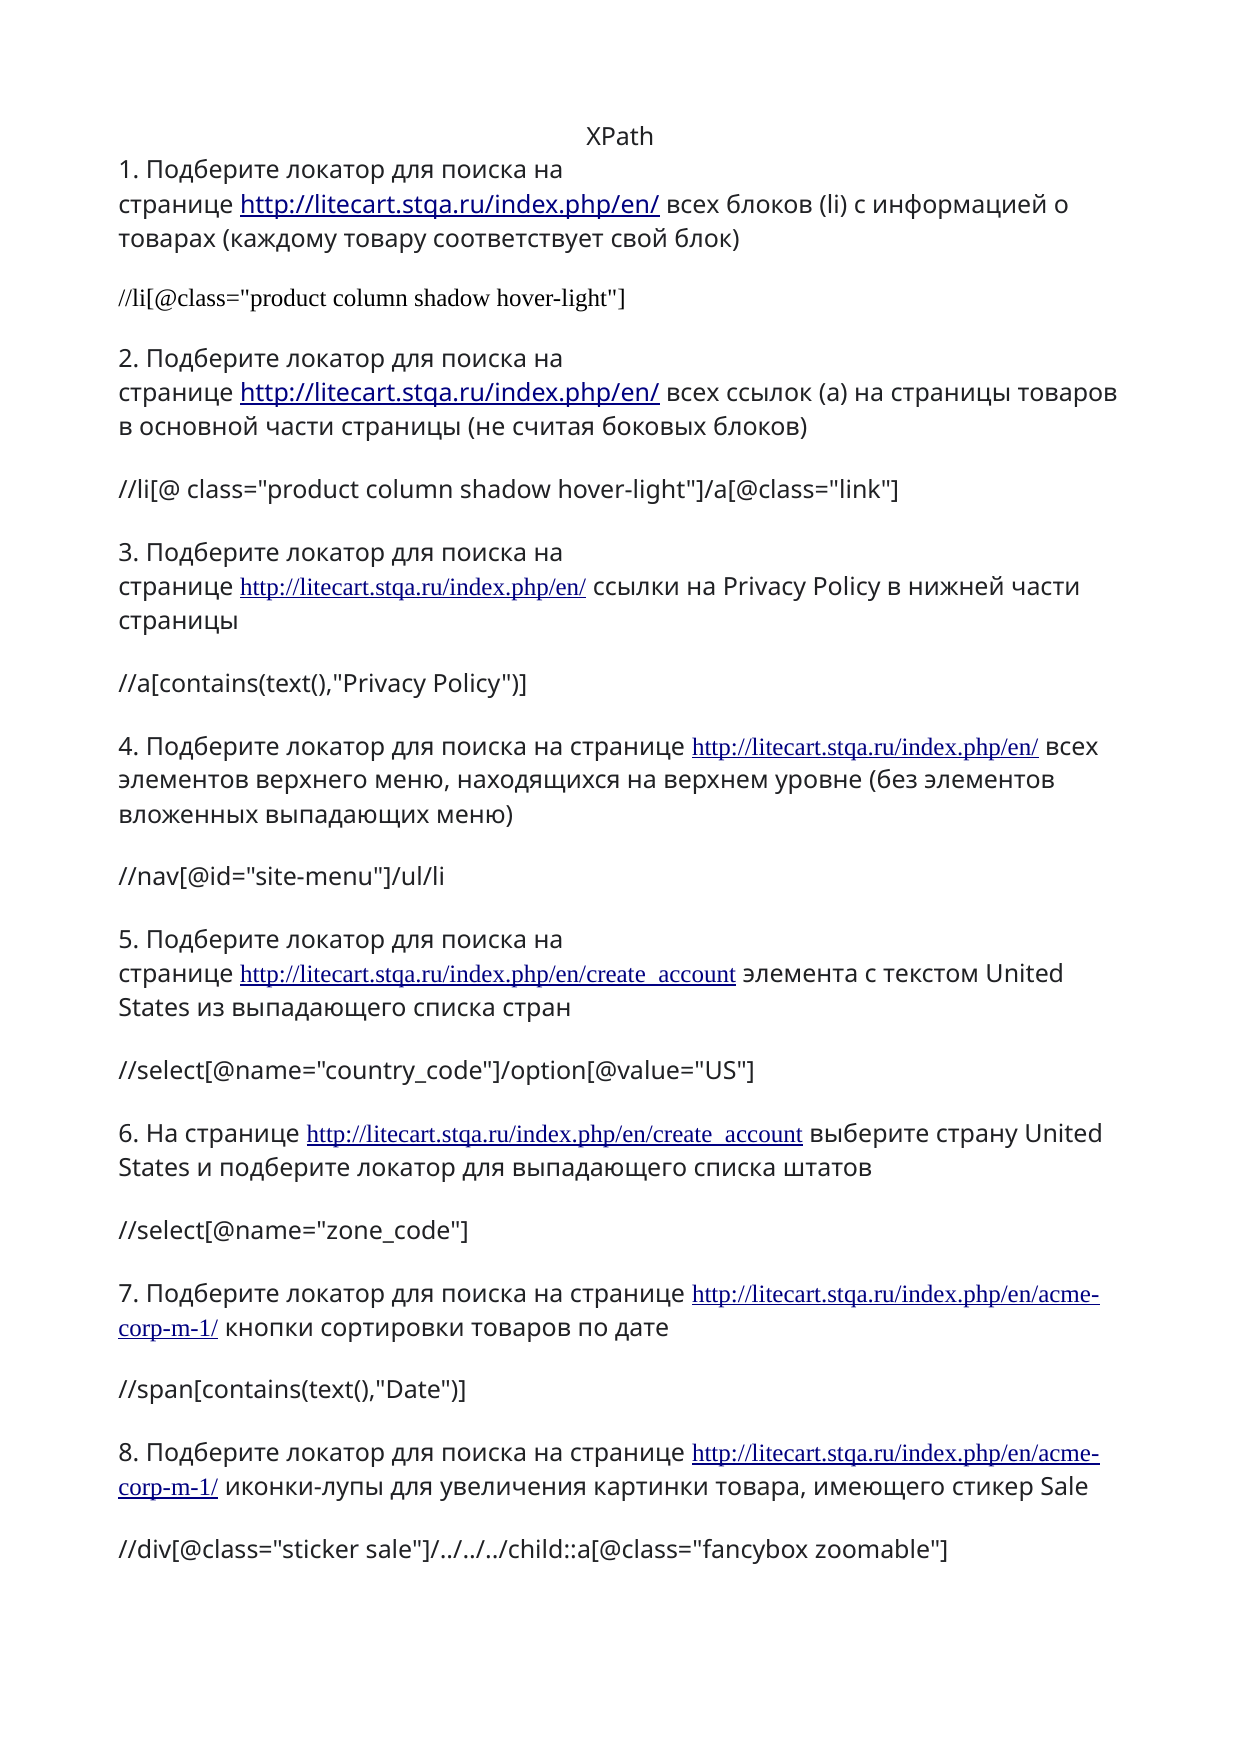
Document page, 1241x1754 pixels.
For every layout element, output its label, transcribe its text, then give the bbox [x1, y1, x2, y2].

text //a[contains(text(),"Privacy Policy")] [118, 665, 1122, 699]
text 4. Подберите локатор для поиска на странице http://litecart.stqa.ru/index.php/en/ всех элементов верхнего меню, находящихся на верхнем уровне (без элементов вложенных выпадающих меню) [118, 728, 1122, 830]
text XPath [118, 118, 1122, 152]
text //span[contains(text(),"Date")] [118, 1372, 1122, 1406]
text //nav[@id="site-menu"]/ul/li [118, 859, 1122, 893]
text //select[@name="zone_code"] [118, 1212, 1122, 1247]
text 7. Подберите локатор для поиска на странице http://litecart.stqa.ru/index.php/en/acme-corp-m-1/ кнопки сортировки товаров по дате [118, 1275, 1122, 1343]
text //li[@ class="product column shadow hover-light"]/a[@class="link"] [118, 472, 1122, 506]
text 3. Подберите локатор для поиска на странице http://litecart.stqa.ru/index.php/en/ ссылки на Privacy Policy в нижней части страницы [118, 534, 1122, 637]
text 6. На странице http://litecart.stqa.ru/index.php/en/create_account выберите страну United States и подберите локатор для выпадающего списка штатов [118, 1116, 1122, 1184]
text 2. Подберите локатор для поиска на странице http://litecart.stqa.ru/index.php/en/ всех ссылок (a) на страницы товаров в основной части страницы (не считая боковых блоков) [118, 341, 1122, 443]
text 8. Подберите локатор для поиска на странице http://litecart.stqa.ru/index.php/en/acme-corp-m-1/ иконки-лупы для увеличения картинки товара, имеющего стикер Sale [118, 1435, 1122, 1503]
text //div[@class="sticker sale"]/../../../child::a[@class="fancybox zoomable"] [118, 1532, 1122, 1566]
text 1. Подберите локатор для поиска на странице http://litecart.stqa.ru/index.php/en/ всех блоков (li) с информацией о товарах (каждому товару соответствует свой блок) [118, 152, 1122, 254]
text 5. Подберите локатор для поиска на странице http://litecart.stqa.ru/index.php/en/create_account элемента с текстом United States из выпадающего списка стран [118, 922, 1122, 1024]
text //select[@name="country_code"]/option[@value="US"] [118, 1053, 1122, 1087]
text //li[@class="product column shadow hover-light"] [118, 283, 1122, 312]
